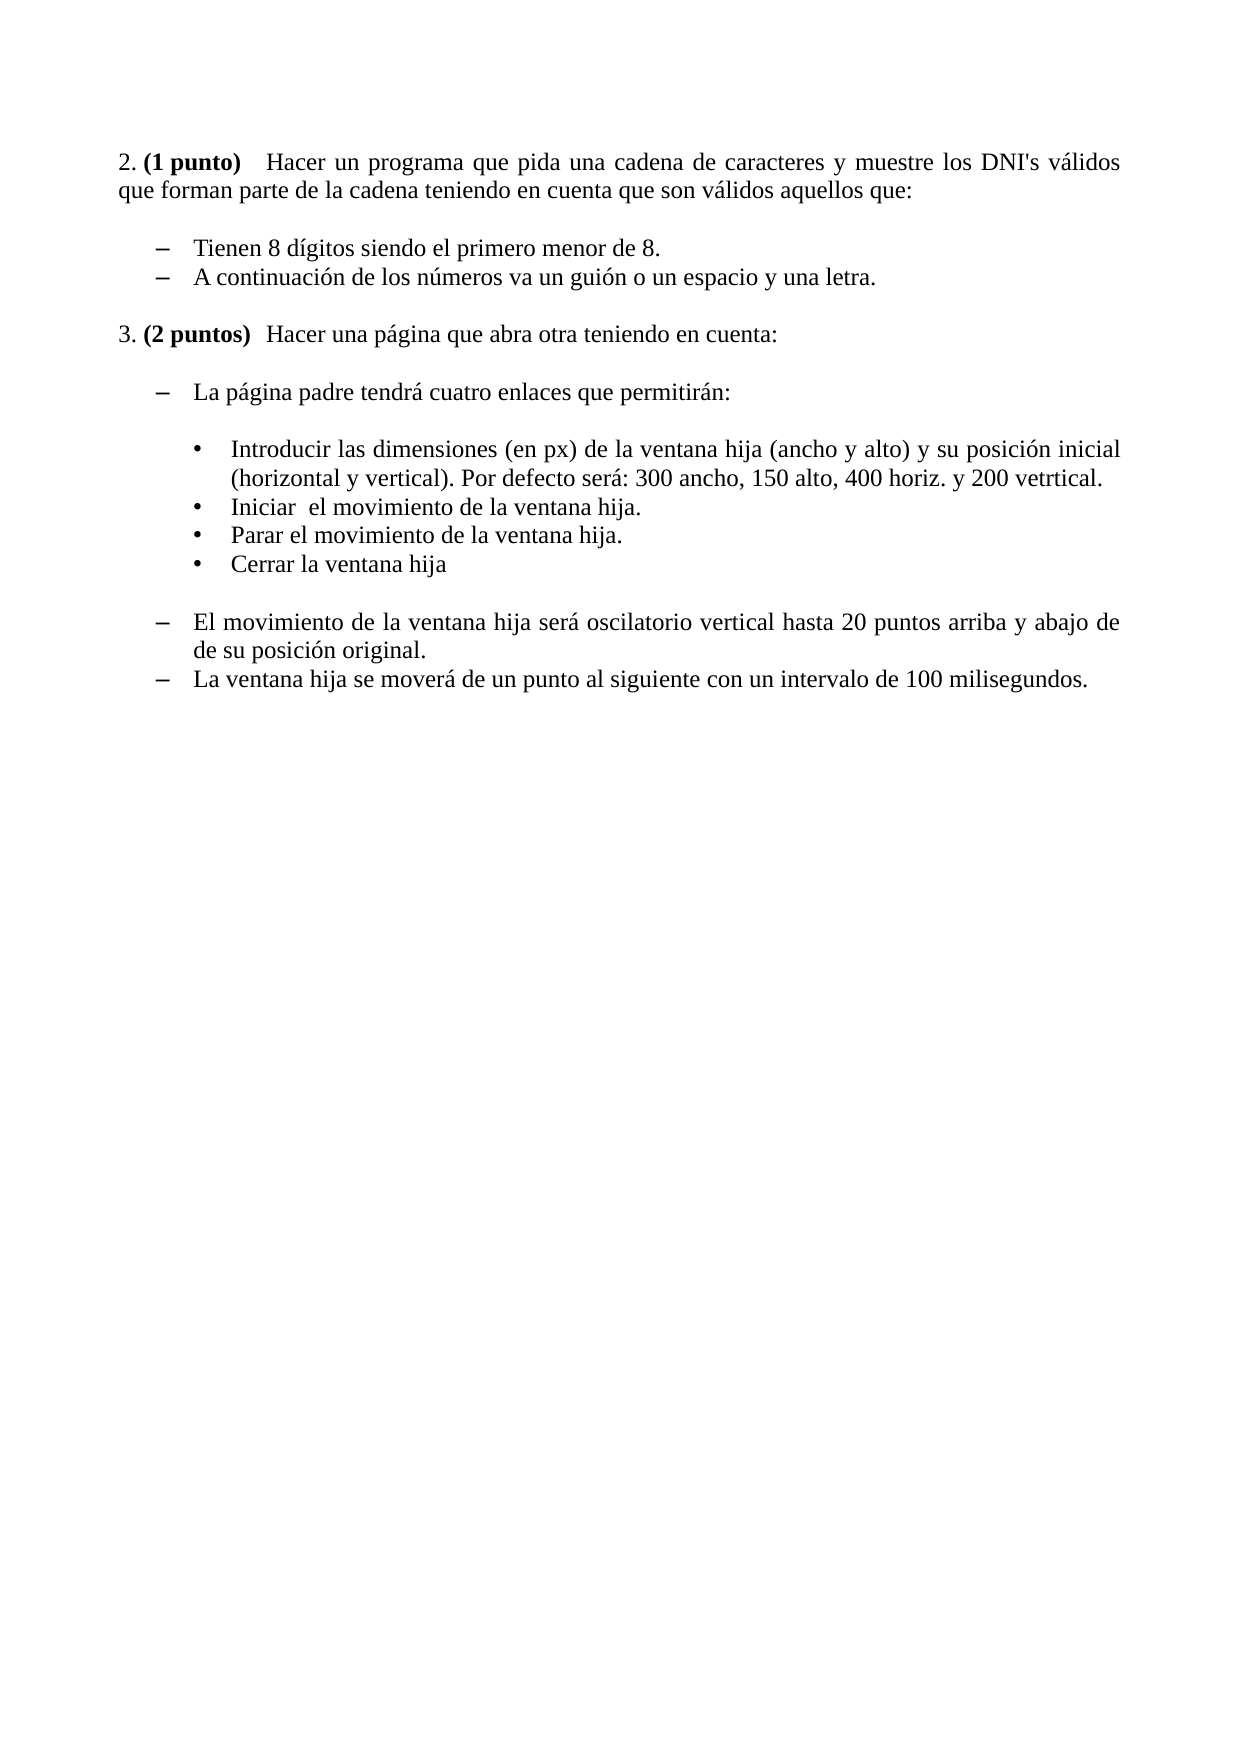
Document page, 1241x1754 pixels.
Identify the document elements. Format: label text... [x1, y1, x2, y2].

list La ventana hija se moverá de un punto al siguiente con un intervalo de 100 milisegundos. [156, 664, 1122, 693]
list Parar el movimiento de la ventana hija. [193, 521, 1122, 549]
text 2. (1 punto) Hacer un programa que pida una cadena de caracteres y muestre los DNI's válidos que forman parte de la cadena teniendo en cuenta que son válidos aquellos que: [118, 147, 1122, 204]
text 3. (2 puntos) Hacer una página que abra otra teniendo en cuenta: [118, 319, 1122, 348]
list Iniciar el movimiento de la ventana hija. [193, 492, 1122, 521]
list El movimiento de la ventana hija será oscilatorio vertical hasta 20 puntos arriba y abajo de de su posición original. [156, 607, 1122, 664]
list Cerrar la ventana hija [193, 549, 1122, 578]
list A continuación de los números va un guión o un espacio y una letra. [156, 262, 1122, 291]
list Tienen 8 dígitos siendo el primero menor de 8. [156, 233, 1122, 262]
list Introducir las dimensiones (en px) de la ventana hija (ancho y alto) y su posición inicial (horizontal y vertical). Por defecto será: 300 ancho, 150 alto, 400 horiz. y 200 vetrtical. [193, 434, 1122, 492]
list La página padre tendrá cuatro enlaces que permitirán: [156, 377, 1122, 406]
